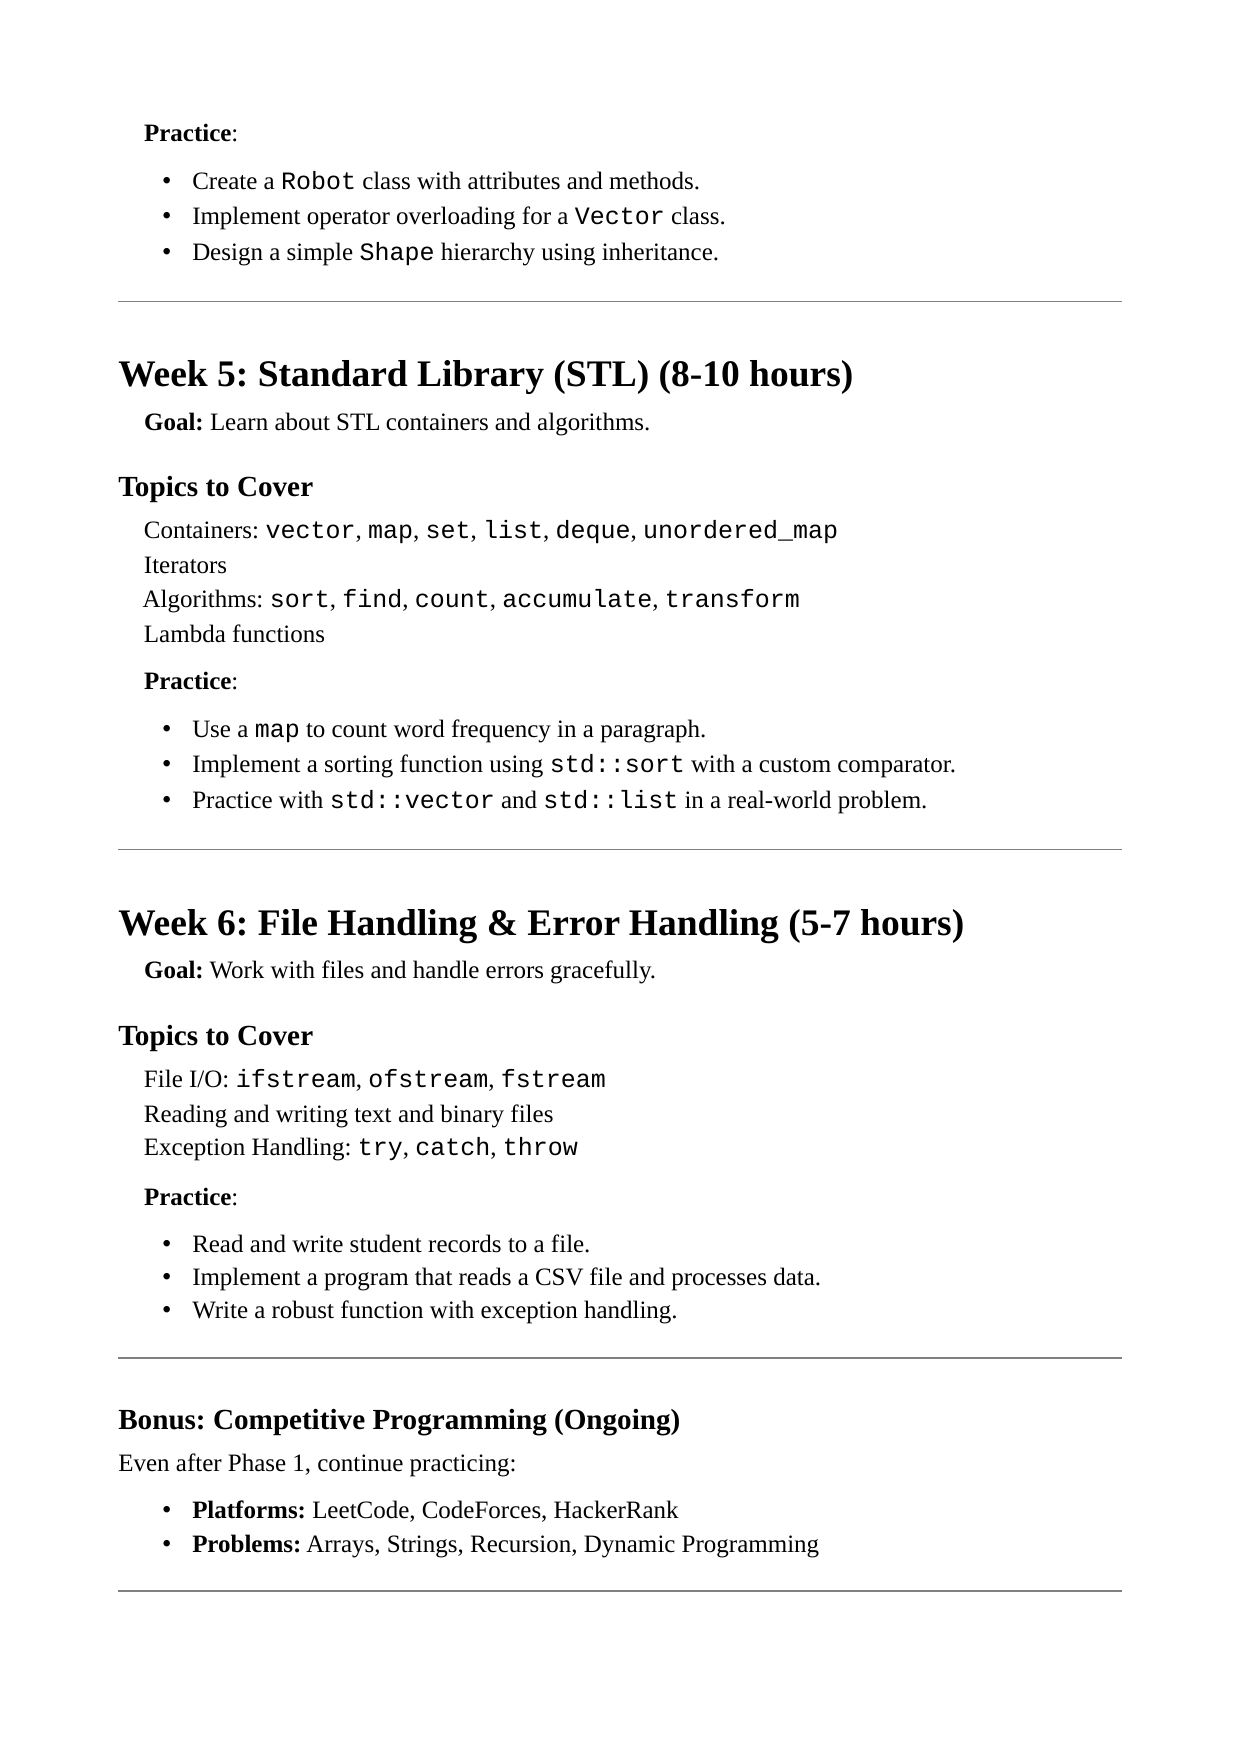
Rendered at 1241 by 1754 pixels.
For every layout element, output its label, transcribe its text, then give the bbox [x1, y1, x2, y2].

text 📌 Goal: Work with files and handle errors gracefully. [118, 956, 1122, 984]
text 📝 Practice: [118, 118, 1122, 147]
subtitle Topics to Cover [118, 1018, 1122, 1051]
list Implement a program that reads a CSV file and processes data. [162, 1262, 1122, 1291]
subtitle Bonus: Competitive Programming (Ongoing) [118, 1402, 1122, 1436]
subtitle Week 6: File Handling & Error Handling (5-7 hours) [118, 900, 1122, 943]
text ✅ Containers: vector, map, set, list, deque, unordered_map ✅ Iterators ✅ Algorithms: sort, find, count, accumulate, transform ✅ Lambda functions [118, 516, 1122, 647]
subtitle Week 5: Standard Library (STL) (8-10 hours) [118, 352, 1122, 395]
text 📝 Practice: [118, 666, 1122, 695]
list Read and write student records to a file. [162, 1229, 1122, 1258]
list Write a robust function with exception handling. [162, 1296, 1122, 1324]
list Design a simple Shape hierarchy using inheritance. [162, 237, 1122, 267]
text 📝 Practice: [118, 1182, 1122, 1211]
list Platforms: LeetCode, CodeForces, HackerRank [162, 1496, 1122, 1524]
list Implement a sorting function using std::sort with a custom comparator. [162, 749, 1122, 780]
list Practice with std::vector and std::list in a real-world problem. [162, 785, 1122, 816]
list Use a map to count word frequency in a paragraph. [162, 714, 1122, 745]
text Even after Phase 1, continue practicing: [118, 1448, 1122, 1477]
list Create a Robot class with attributes and methods. [162, 166, 1122, 197]
list Problems: Arrays, Strings, Recursion, Dynamic Programming [162, 1529, 1122, 1557]
list Implement operator overloading for a Vector class. [162, 201, 1122, 232]
text ✅ File I/O: ifstream, ofstream, fstream ✅ Reading and writing text and binary files ✅ Exception Handling: try, catch, throw [118, 1064, 1122, 1163]
text 📌 Goal: Learn about STL containers and algorithms. [118, 407, 1122, 436]
subtitle Topics to Cover [118, 469, 1122, 503]
